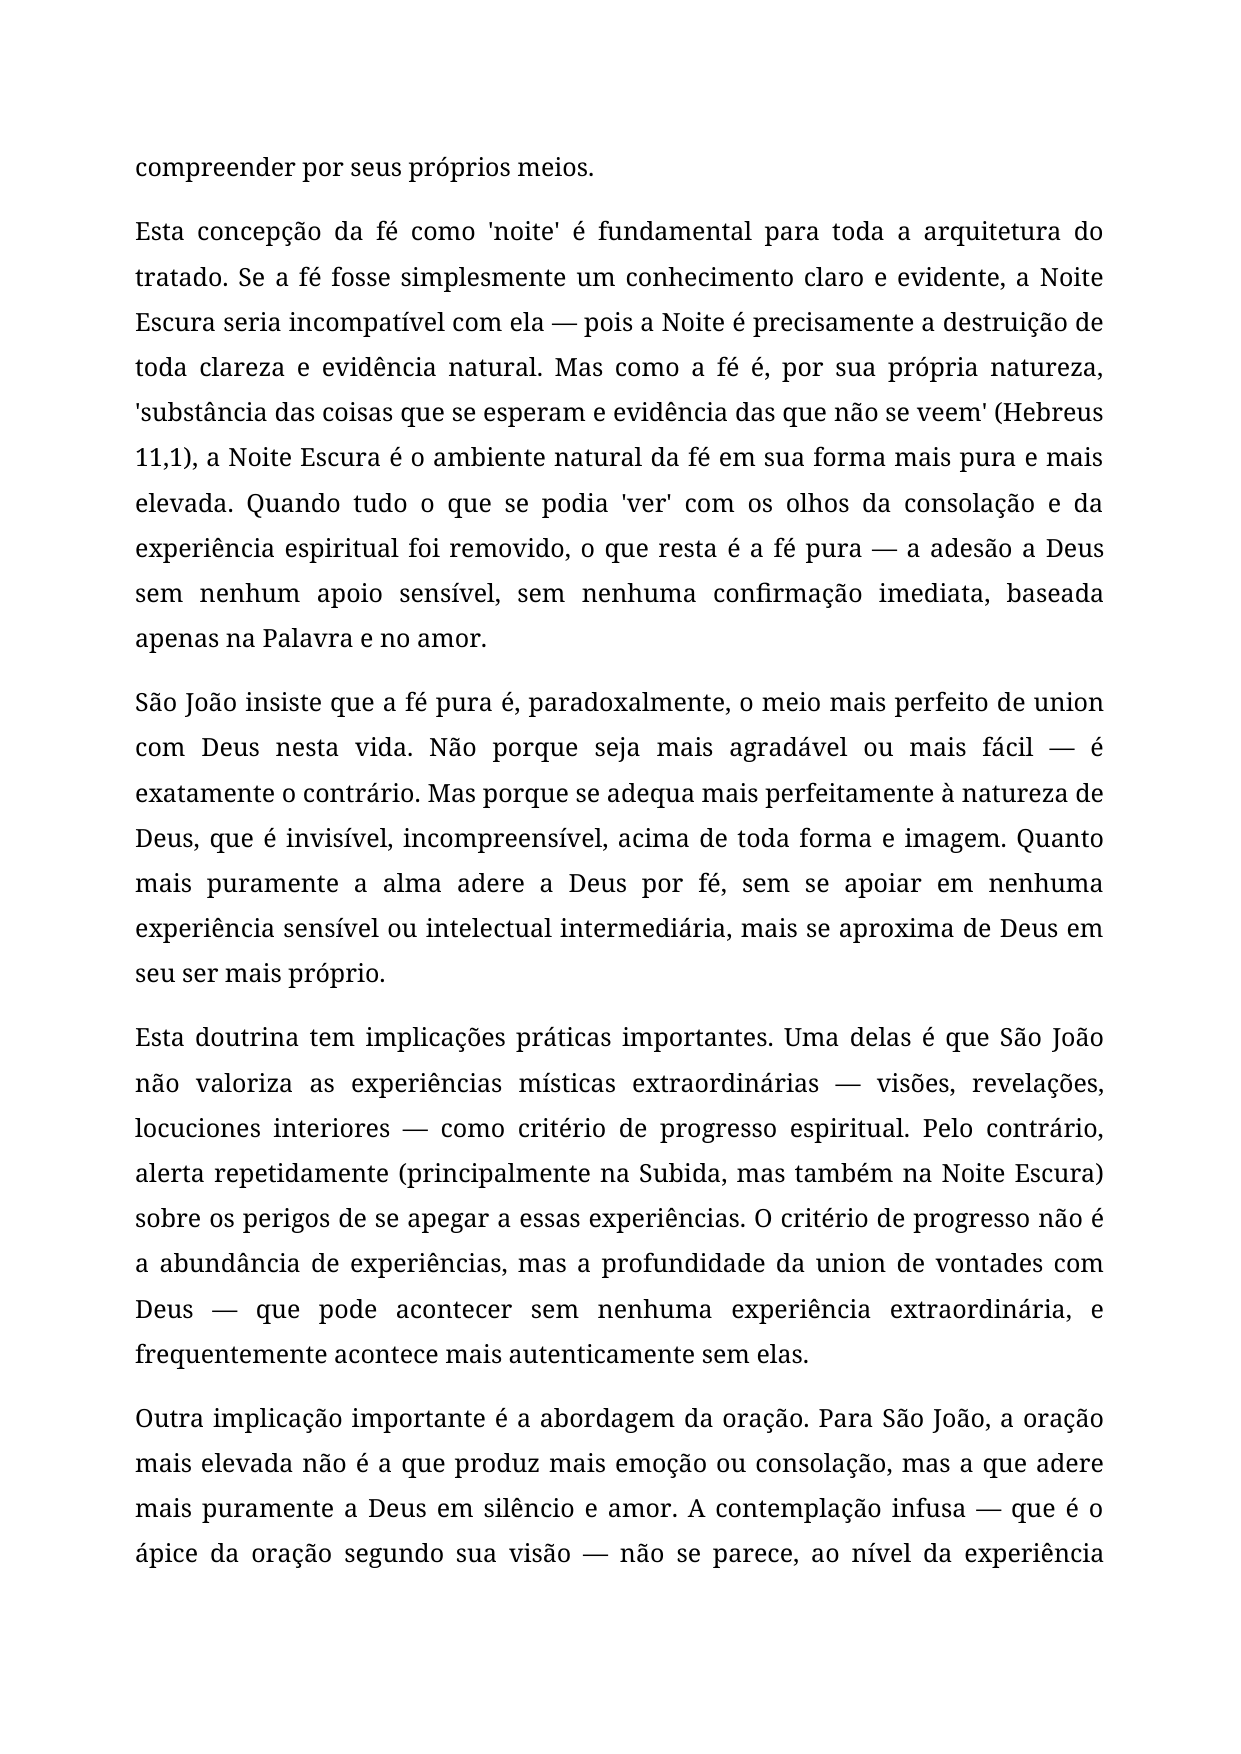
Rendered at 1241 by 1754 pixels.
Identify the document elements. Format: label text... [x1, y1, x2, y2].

text Outra implicação importante é a abordagem da oração. Para São João, a oração mais elevada não é a que produz mais emoção ou consolação, mas a que adere mais puramente a Deus em silêncio e amor. A contemplação infusa — que é o ápice da oração segundo sua visão — não se parece, ao nível da experiência [135, 1400, 1105, 1570]
text Esta concepção da fé como 'noite' é fundamental para toda a arquitetura do tratado. Se a fé fosse simplesmente um conhecimento claro e evidente, a Noite Escura seria incompatível com ela — pois a Noite é precisamente a destruição de toda clareza e evidência natural. Mas como a fé é, por sua própria natureza, 'substância das coisas que se esperam e evidência das que não se veem' (Hebreus 11,1), a Noite Escura é o ambiente natural da fé em sua forma mais pura e mais elevada. Quando tudo o que se podia 'ver' com os olhos da consolação e da experiência espiritual foi removido, o que resta é a fé pura — a adesão a Deus sem nenhum apoio sensível, sem nenhuma confirmação imediata, baseada apenas na Palavra e no amor. [135, 214, 1105, 655]
text Esta doutrina tem implicações práticas importantes. Uma delas é que São João não valoriza as experiências místicas extraordinárias — visões, revelações, locuciones interiores — como critério de progresso espiritual. Pelo contrário, alerta repetidamente (principalmente na Subida, mas também na Noite Escura) sobre os perigos de se apegar a essas experiências. O critério de progresso não é a abundância de experiências, mas a profundidade da union de vontades com Deus — que pode acontecer sem nenhuma experiência extraordinária, e frequentemente acontece mais autenticamente sem elas. [135, 1020, 1105, 1371]
text compreender por seus próprios meios. [135, 150, 1105, 184]
text São João insiste que a fé pura é, paradoxalmente, o meio mais perfeito de union com Deus nesta vida. Não porque seja mais agradável ou mais fácil — é exatamente o contrário. Mas porque se adequa mais perfeitamente à natureza de Deus, que é invisível, incompreensível, acima de toda forma e imagem. Quanto mais puramente a alma adere a Deus por fé, sem se apoiar em nenhuma experiência sensível ou intelectual intermediária, mais se aproxima de Deus em seu ser mais próprio. [135, 685, 1105, 990]
